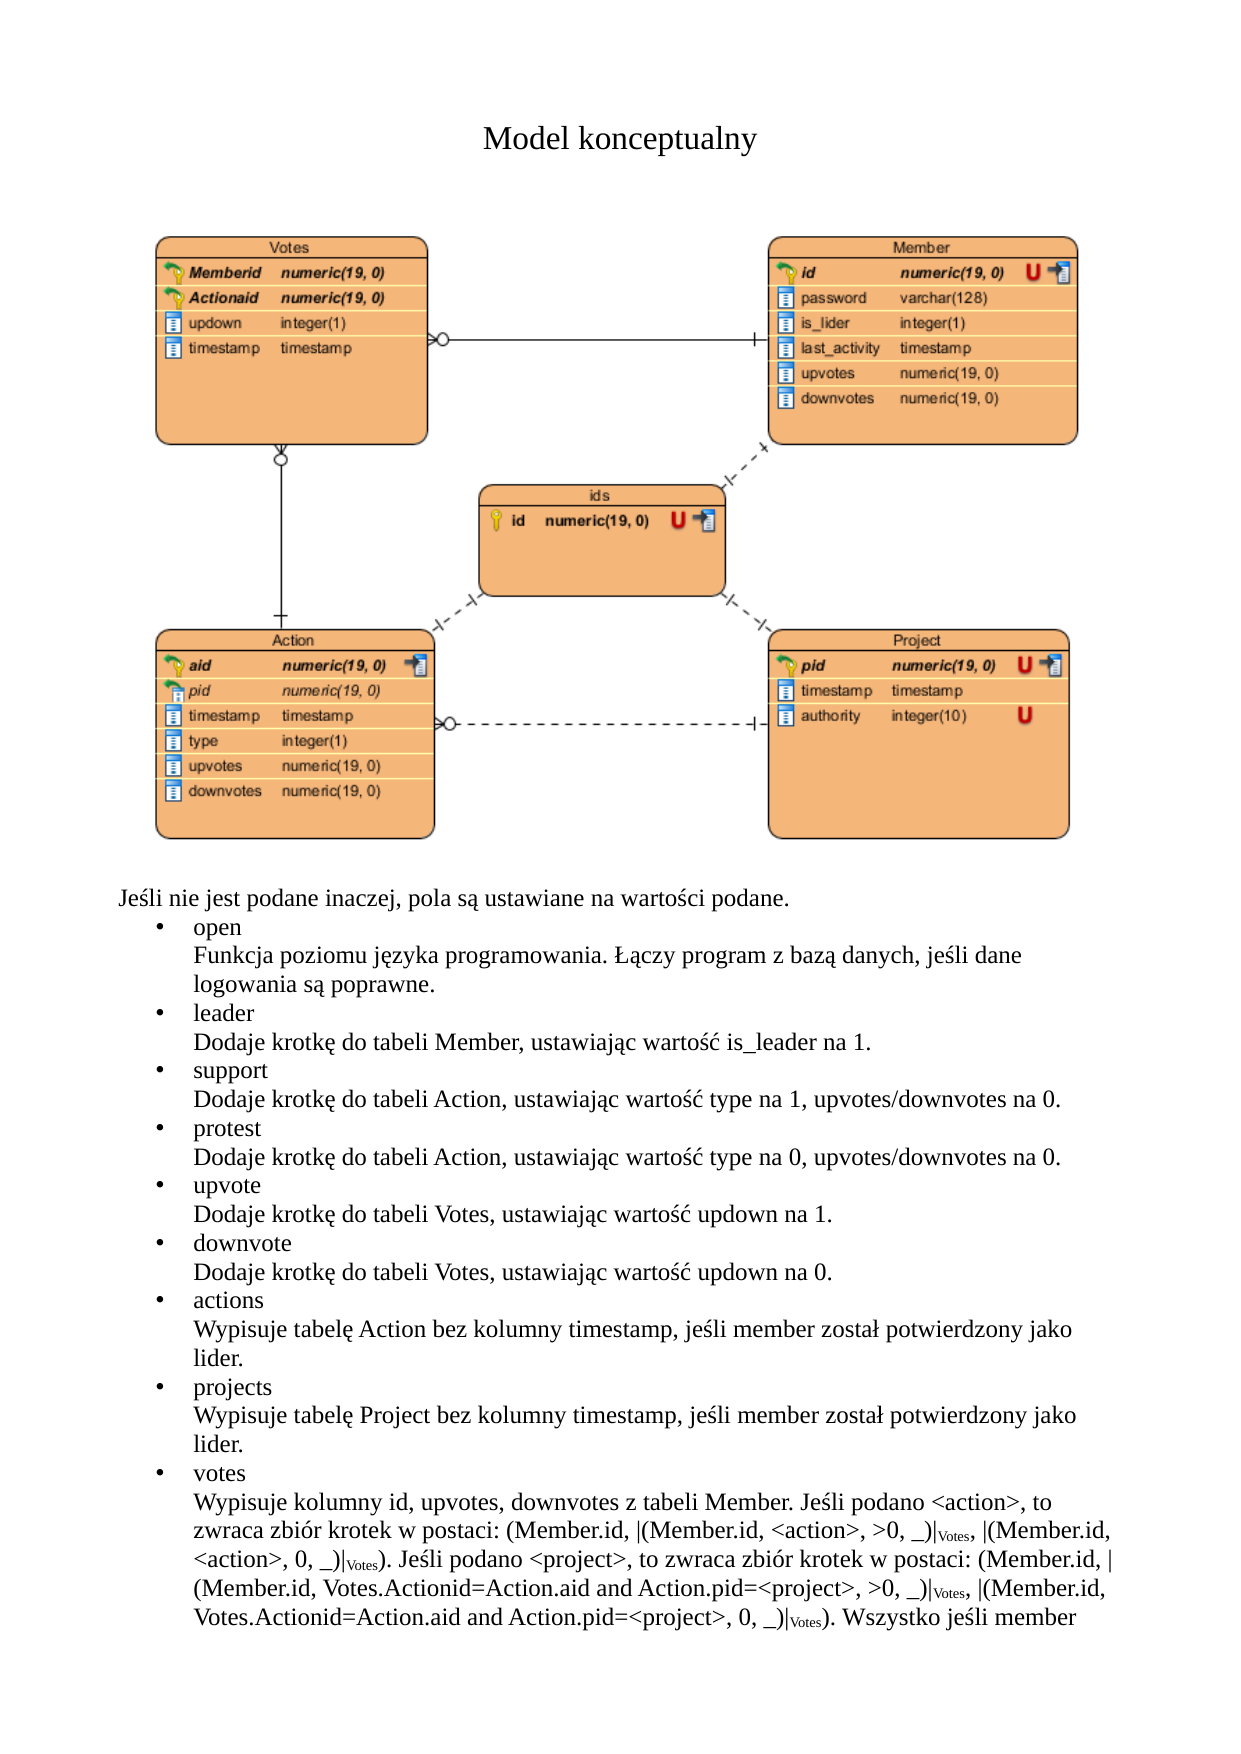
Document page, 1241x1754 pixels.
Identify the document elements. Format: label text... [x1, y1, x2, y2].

list Dodaje krotkę do tabeli Action, ustawiając wartość type na 1, upvotes/downvotes na 0. [156, 1084, 1122, 1113]
list upvote [156, 1171, 1122, 1199]
list votes [156, 1458, 1122, 1487]
list Wypisuje tabelę Project bez kolumny timestamp, jeśli member został potwierdzony jako lider. [156, 1401, 1122, 1458]
list Wypisuje tabelę Action bez kolumny timestamp, jeśli member został potwierdzony jako lider. [156, 1314, 1122, 1372]
list Dodaje krotkę do tabeli Action, ustawiając wartość type na 0, upvotes/downvotes na 0. [156, 1142, 1122, 1171]
list Funkcja poziomu języka programowania. Łączy program z bazą danych, jeśli dane logowania są poprawne. [156, 941, 1122, 998]
list projects [156, 1372, 1122, 1401]
list support [156, 1056, 1122, 1084]
list protest [156, 1113, 1122, 1142]
list Dodaje krotkę do tabeli Votes, ustawiając wartość updown na 0. [156, 1257, 1122, 1286]
list Wypisuje kolumny id, upvotes, downvotes z tabeli Member. Jeśli podano <action>, to zwraca zbiór krotek w postaci: (Member.id, |(Member.id, <action>, >0, _)|Votes, |(Member.id, <action>, 0, _)|Votes). Jeśli podano <project>, to zwraca zbiór krotek w postaci: (Member.id, |(Member.id, Votes.Actionid=Action.aid and Action.pid=<project>, >0, _)|Votes, |(Member.id, Votes.Actionid=Action.aid and Action.pid=<project>, 0, _)|Votes). Wszystko jeśli member [156, 1487, 1122, 1631]
list Dodaje krotkę do tabeli Member, ustawiając wartość is_leader na 1. [156, 1027, 1122, 1056]
list actions [156, 1286, 1122, 1314]
list Dodaje krotkę do tabeli Votes, ustawiając wartość updown na 1. [156, 1199, 1122, 1228]
list leader [156, 998, 1122, 1027]
text Jeśli nie jest podane inaczej, pola są ustawiane na wartości podane. [118, 884, 1122, 912]
list open [156, 912, 1122, 941]
picture [118, 196, 1123, 884]
text [118, 185, 1122, 196]
text Model konceptualny [118, 118, 1122, 156]
list downvote [156, 1228, 1122, 1257]
